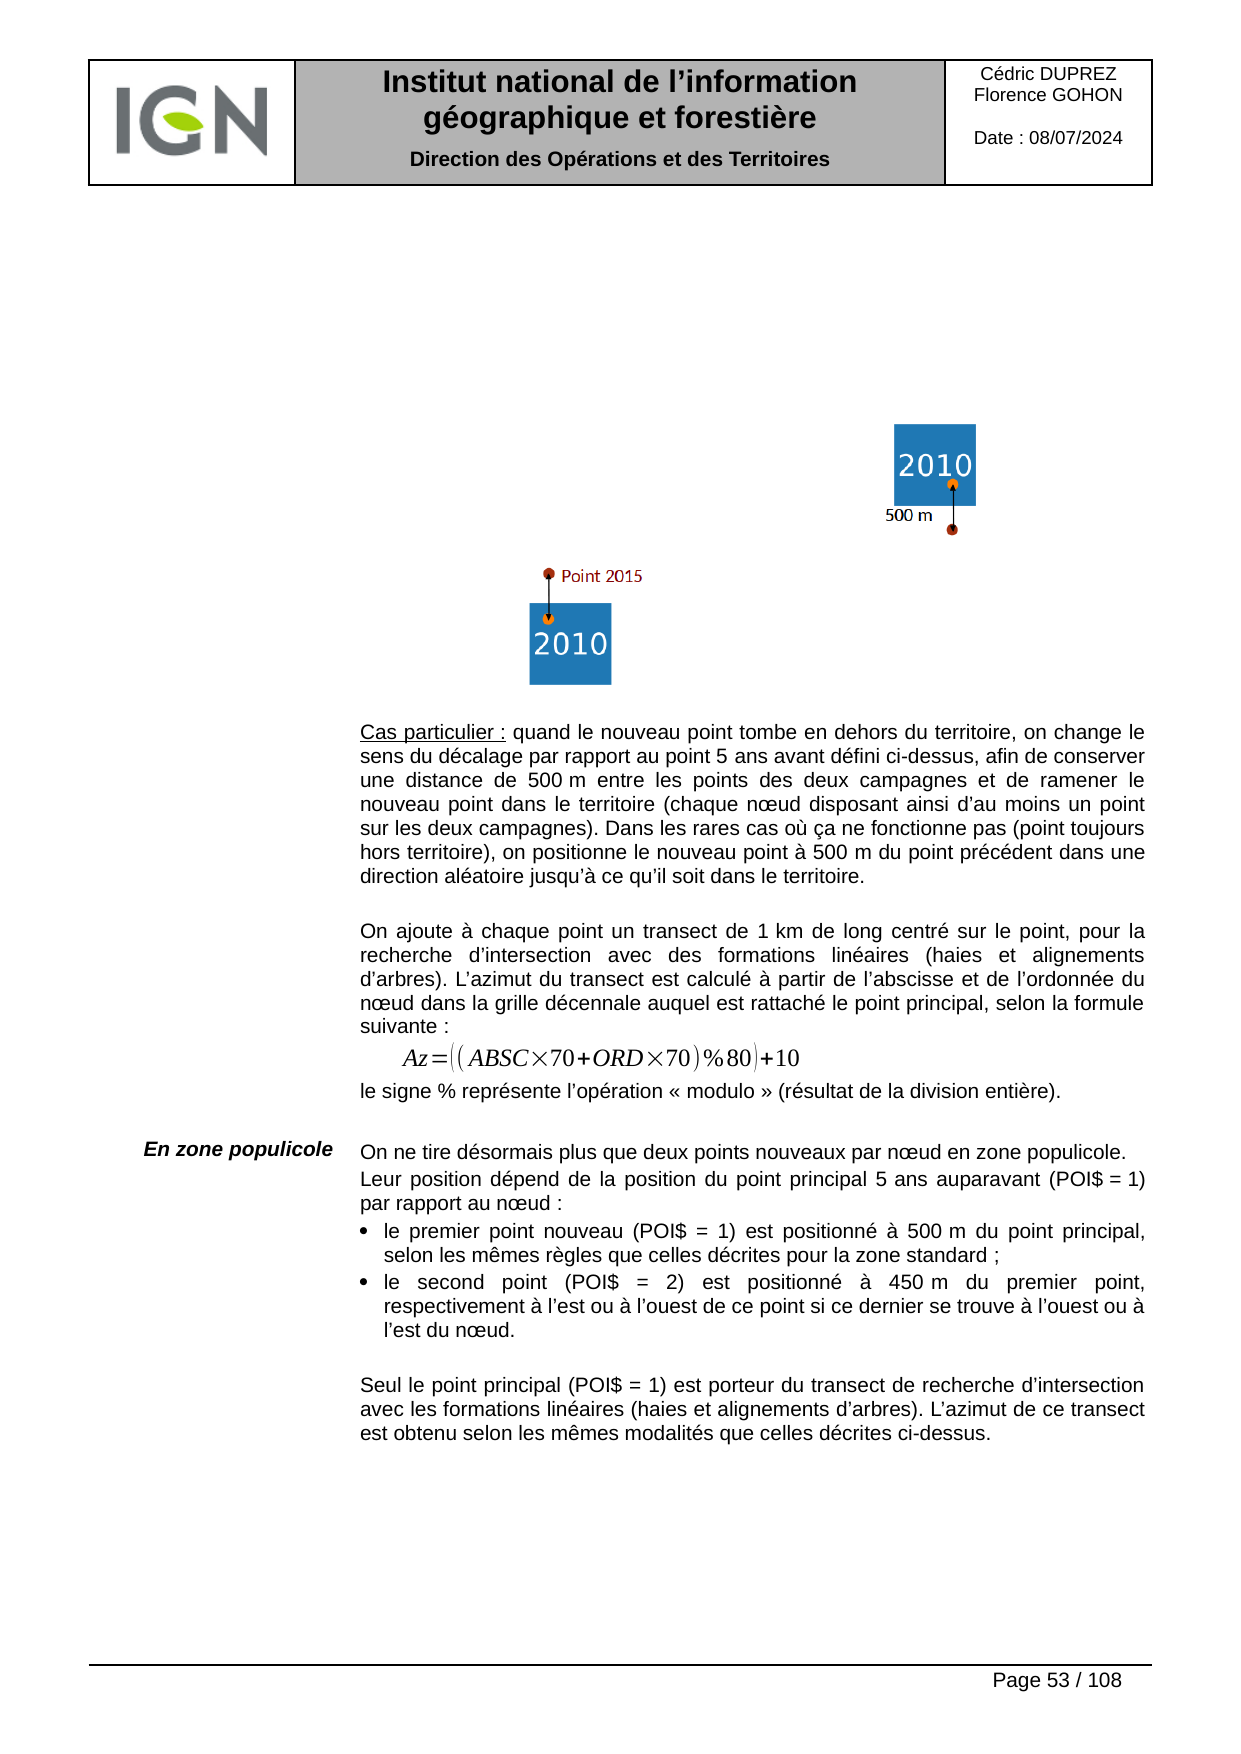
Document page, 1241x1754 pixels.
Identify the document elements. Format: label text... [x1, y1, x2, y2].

table_cell [89, 186, 354, 1136]
table_cell Si le point observé 5 ans auparavant, qui se situe dans une maille de 900 m de côté centré sur le nœud, est positionné au nord par rapport à ce nœud, on place le nouveau point à 500 m au nord de ce point visité 5 ans auparavant. S’il est situé au sud du nœud, on place le nouveau point à 500 m au sud de ce point visité 5 ans auparavant. S’il est situé à la même latitude que celle du nœud, on place le nouveau point à 500 m du point visité 5 ans auparavant, en choisissant : le nord pour un point 5 ans avant placé à l’ouest du nœud ou à la même longitude (cas très improbable d’un point tiré sur le nœud) ; le sud pour un point 5 ans avant placé à l’est du nœud. Cas particulier : quand le nouveau point tombe en dehors du territoire, on change le sens du décalage par rapport au point 5 ans avant défini ci-dessus, afin de conserver une distance de 500 m entre les points des deux campagnes et de ramener le nouveau point dans le territoire (chaque nœud disposant ainsi d’au moins un point sur les deux campagnes). Dans les rares cas où ça ne fonctionne pas (point toujours hors territoire), on positionne le nouveau point à 500 m du point précédent dans une direction aléatoire jusqu’à ce qu’il soit dans le territoire. On ajoute à chaque point un transect de 1 km de long centré sur le point, pour la recherche d’intersection avec des formations linéaires (haies et alignements d’arbres). L’azimut du transect est calculé à partir de l’abscisse et de l’ordonnée du nœud dans la grille décennale auquel est rattaché le point principal, selon la formule suivante : le signe % représente l’opération « modulo » (résultat de la division entière). [354, 186, 1152, 1136]
picture [522, 416, 983, 693]
table_cell On ne tire désormais plus que deux points nouveaux par nœud en zone populicole. Leur position dépend de la position du point principal 5 ans auparavant (POI$ = 1) par rapport au nœud : le premier point nouveau (POI$ = 1) est positionné à 500 m du point principal, selon les mêmes règles que celles décrites pour la zone standard ; le second point (POI$ = 2) est positionné à 450 m du premier point, respectivement à l’est ou à l’ouest de ce point si ce dernier se trouve à l’ouest ou à l’est du nœud. Seul le point principal (POI$ = 1) est porteur du transect de recherche d’intersection avec les formations linéaires (haies et alignements d’arbres). L’azimut de ce transect est obtenu selon les mêmes modalités que celles décrites ci-dessus. [354, 1136, 1152, 1478]
picture [91, 62, 293, 180]
table_cell En zone populicole [89, 1136, 354, 1478]
